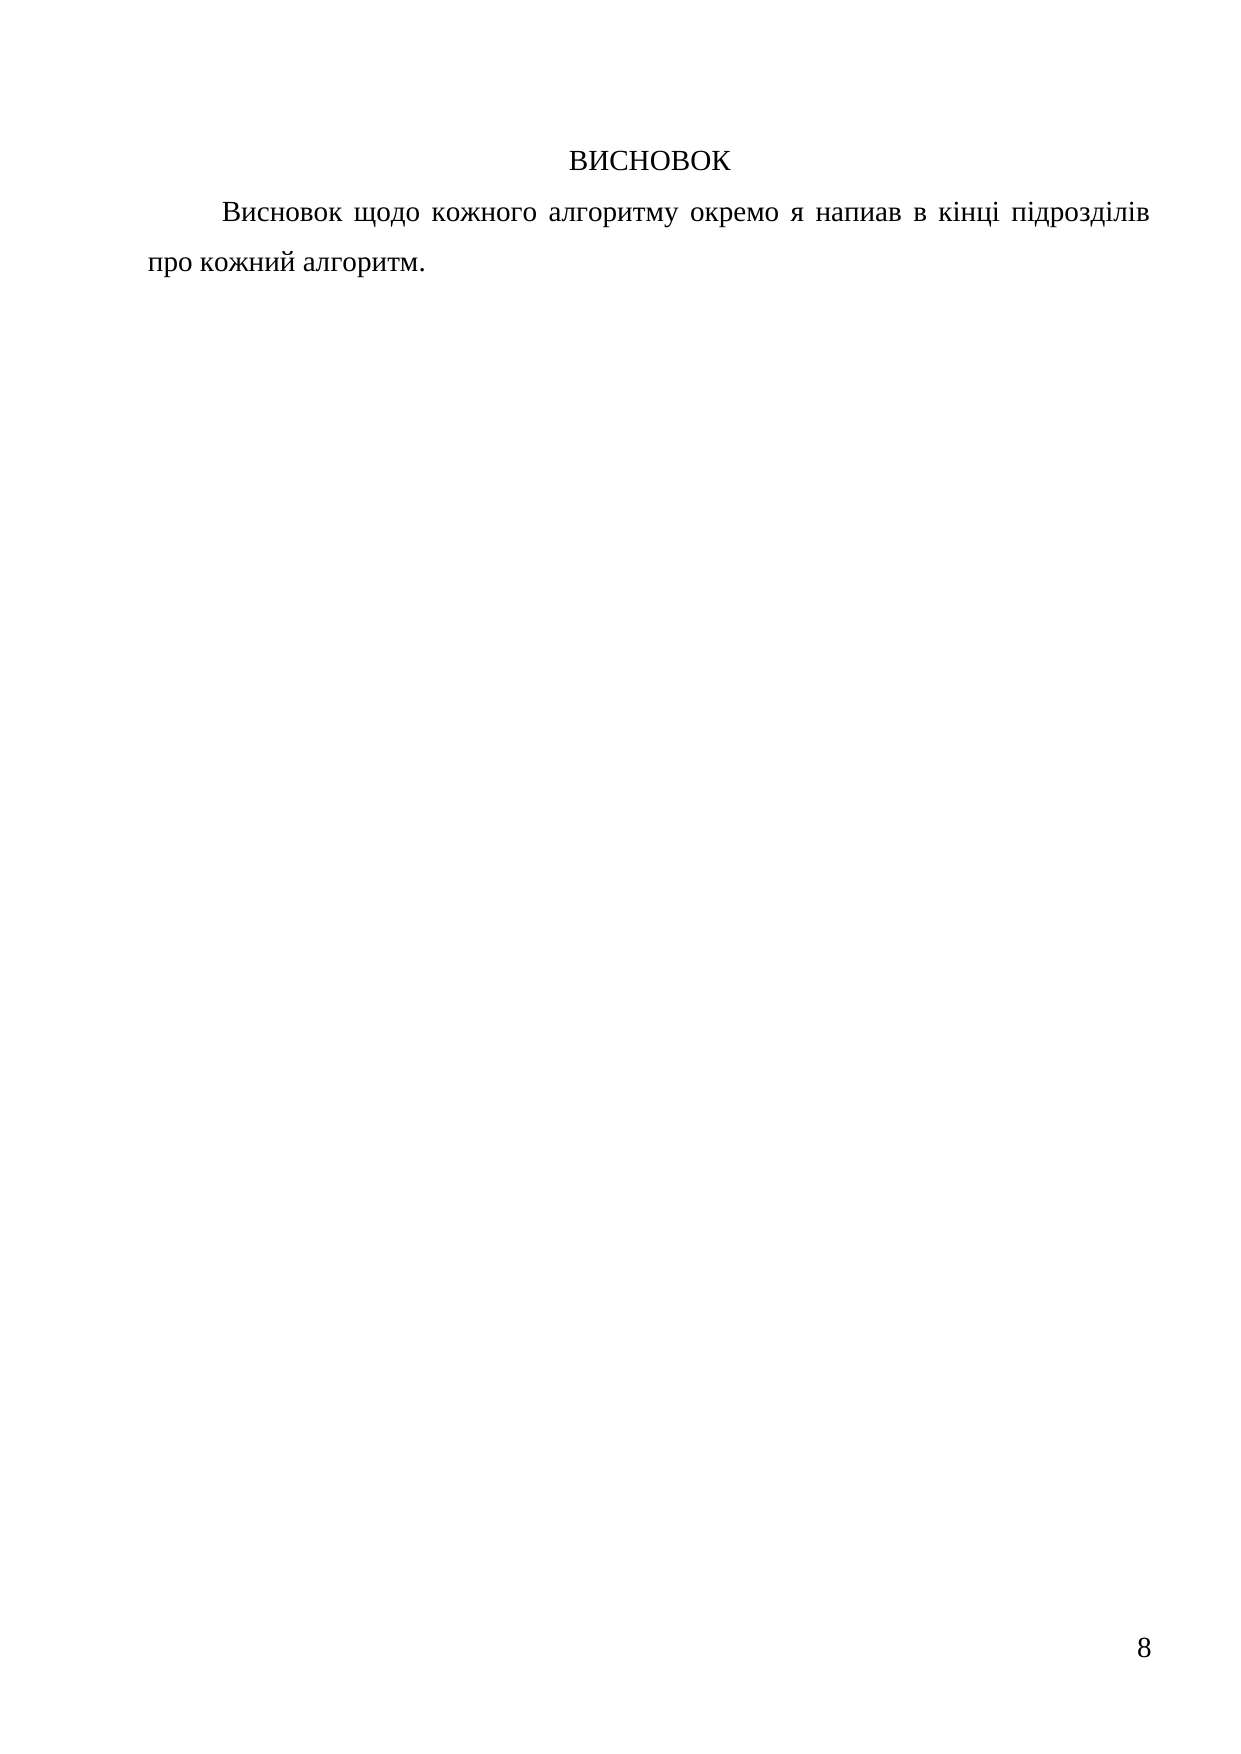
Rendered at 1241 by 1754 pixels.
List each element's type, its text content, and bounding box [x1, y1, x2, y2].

text Висновок [148, 143, 1152, 177]
text Висновок щодо кожного алгоритму окремо я напиав в кінці підрозділів про кожний алгоритм. [148, 194, 1152, 278]
